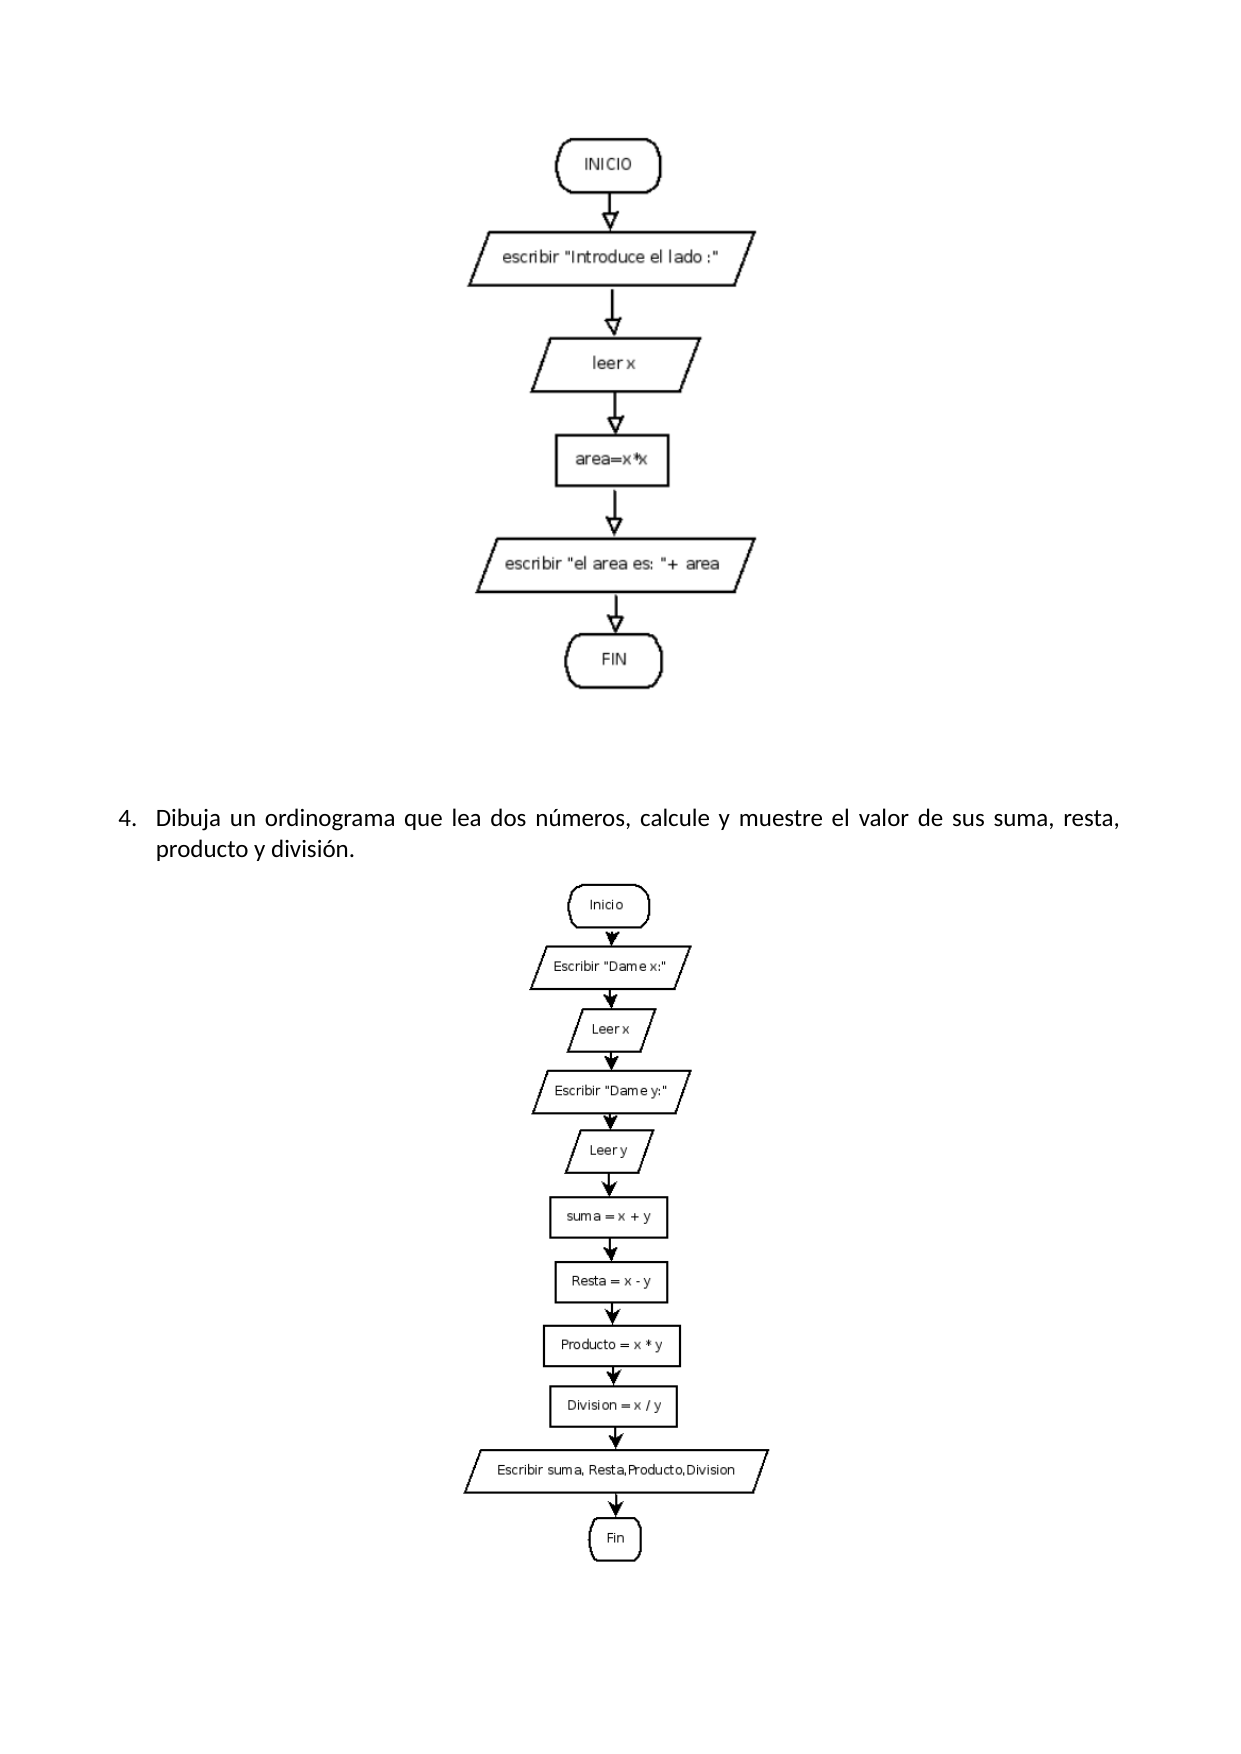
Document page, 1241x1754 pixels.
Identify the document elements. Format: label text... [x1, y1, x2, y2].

picture [453, 118, 787, 692]
picture [459, 870, 781, 1567]
list Dibuja un ordinograma que lea dos números, calcule y muestre el valor de sus suma, resta, producto y división. [118, 802, 1122, 863]
